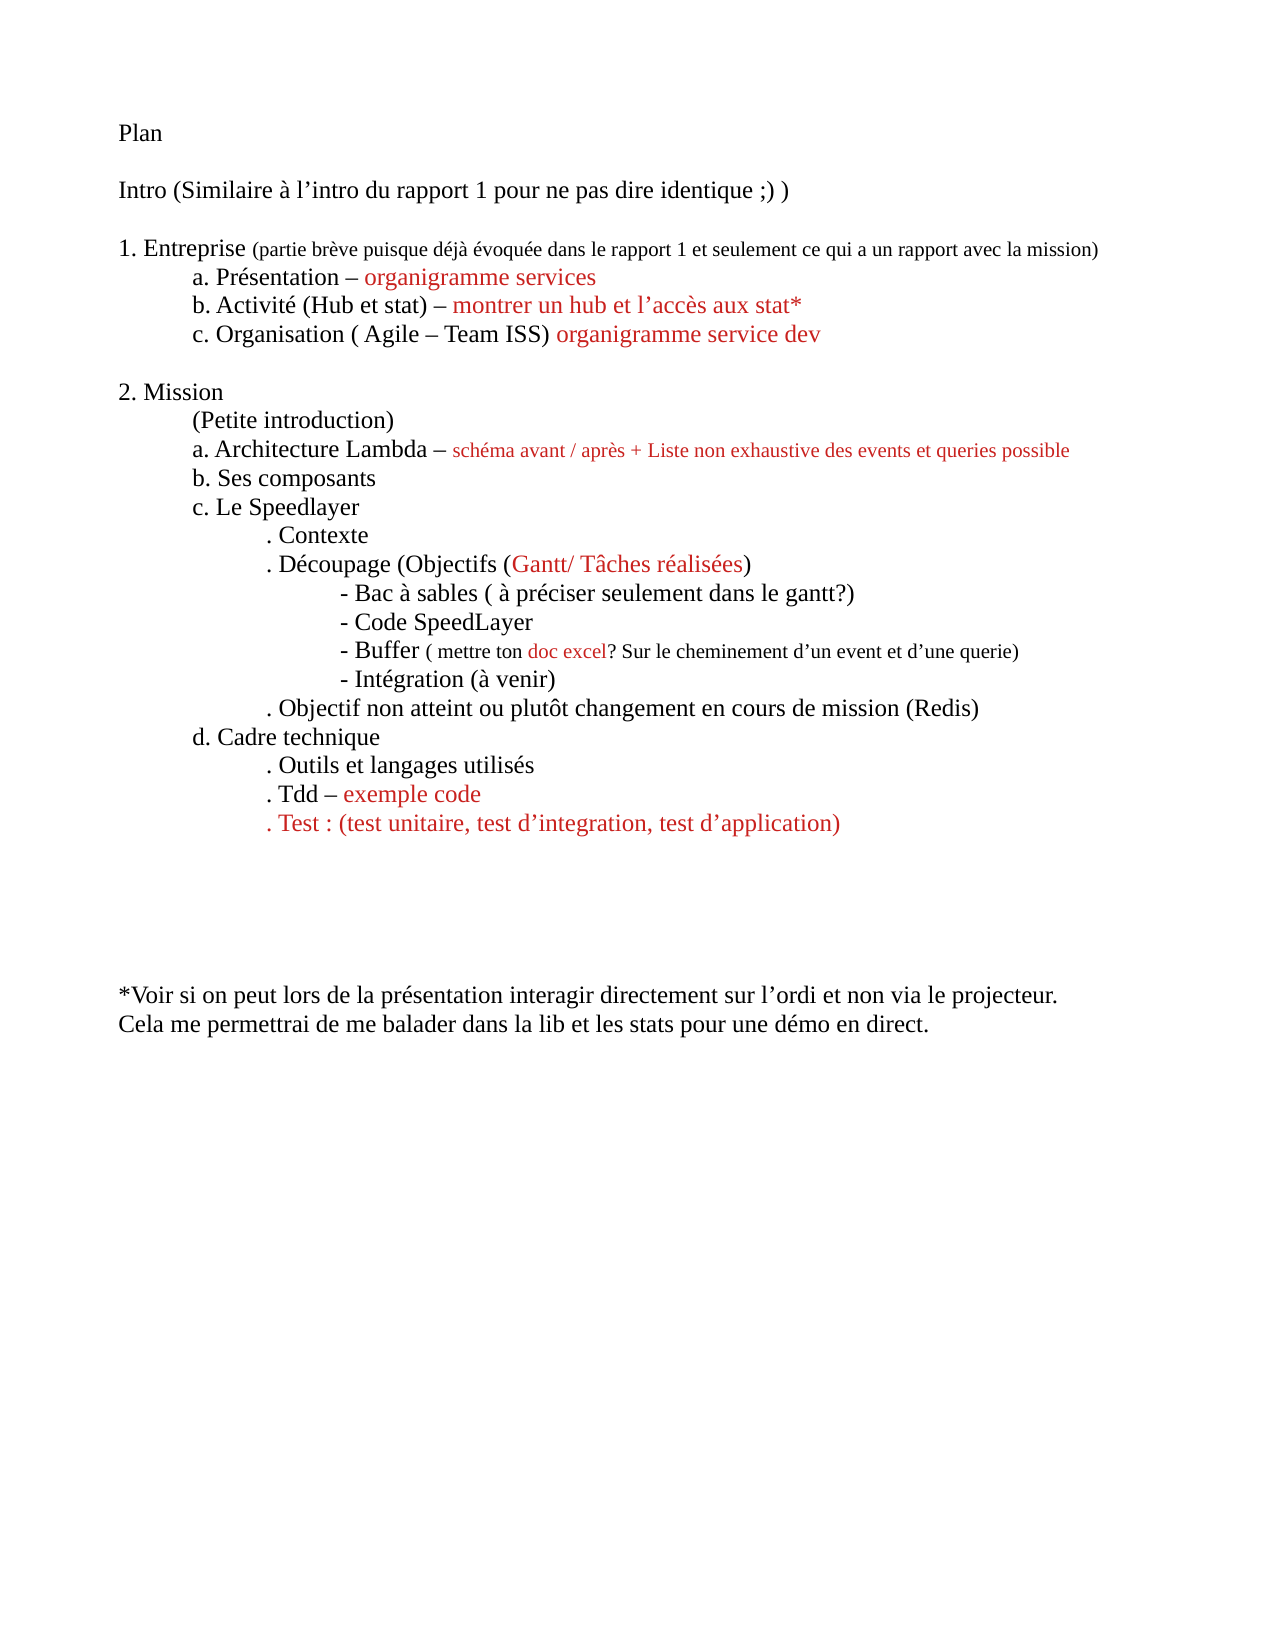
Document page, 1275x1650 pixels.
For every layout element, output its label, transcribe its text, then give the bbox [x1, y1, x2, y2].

text c. Organisation ( Agile – Team ISS) organigramme service dev [118, 319, 1157, 348]
text . Découpage (Objectifs (Gantt/ Tâches réalisées) [118, 549, 1157, 578]
text Plan [118, 118, 1157, 147]
text . Tdd – exemple code [118, 779, 1157, 808]
text Cela me permettrai de me balader dans la lib et les stats pour une démo en direct. [118, 1009, 1157, 1038]
text a. Architecture Lambda – schéma avant / après + Liste non exhaustive des events et queries possible [118, 434, 1157, 463]
text a. Présentation – organigramme services [118, 262, 1157, 291]
text d. Cadre technique [118, 722, 1157, 751]
text . Test : (test unitaire, test d’integration, test d’application) [118, 808, 1157, 837]
text 1. Entreprise (partie brève puisque déjà évoquée dans le rapport 1 et seulement ce qui a un rapport avec la mission) [118, 233, 1157, 262]
text . Objectif non atteint ou plutôt changement en cours de mission (Redis) [118, 693, 1157, 722]
text - Code SpeedLayer [118, 607, 1157, 636]
text - Buffer ( mettre ton doc excel? Sur le cheminement d’un event et d’une querie) [118, 636, 1157, 664]
text b. Activité (Hub et stat) – montrer un hub et l’accès aux stat* [118, 291, 1157, 319]
text . Outils et langages utilisés [118, 751, 1157, 779]
text *Voir si on peut lors de la présentation interagir directement sur l’ordi et non via le projecteur. [118, 981, 1157, 1009]
text - Bac à sables ( à préciser seulement dans le gantt?) [118, 578, 1157, 607]
text . Contexte [118, 521, 1157, 549]
text c. Le Speedlayer [118, 492, 1157, 521]
text b. Ses composants [118, 463, 1157, 492]
text (Petite introduction) [118, 406, 1157, 434]
text - Intégration (à venir) [118, 664, 1157, 693]
text Intro (Similaire à l’intro du rapport 1 pour ne pas dire identique ;) ) [118, 176, 1157, 204]
text 2. Mission [118, 377, 1157, 406]
